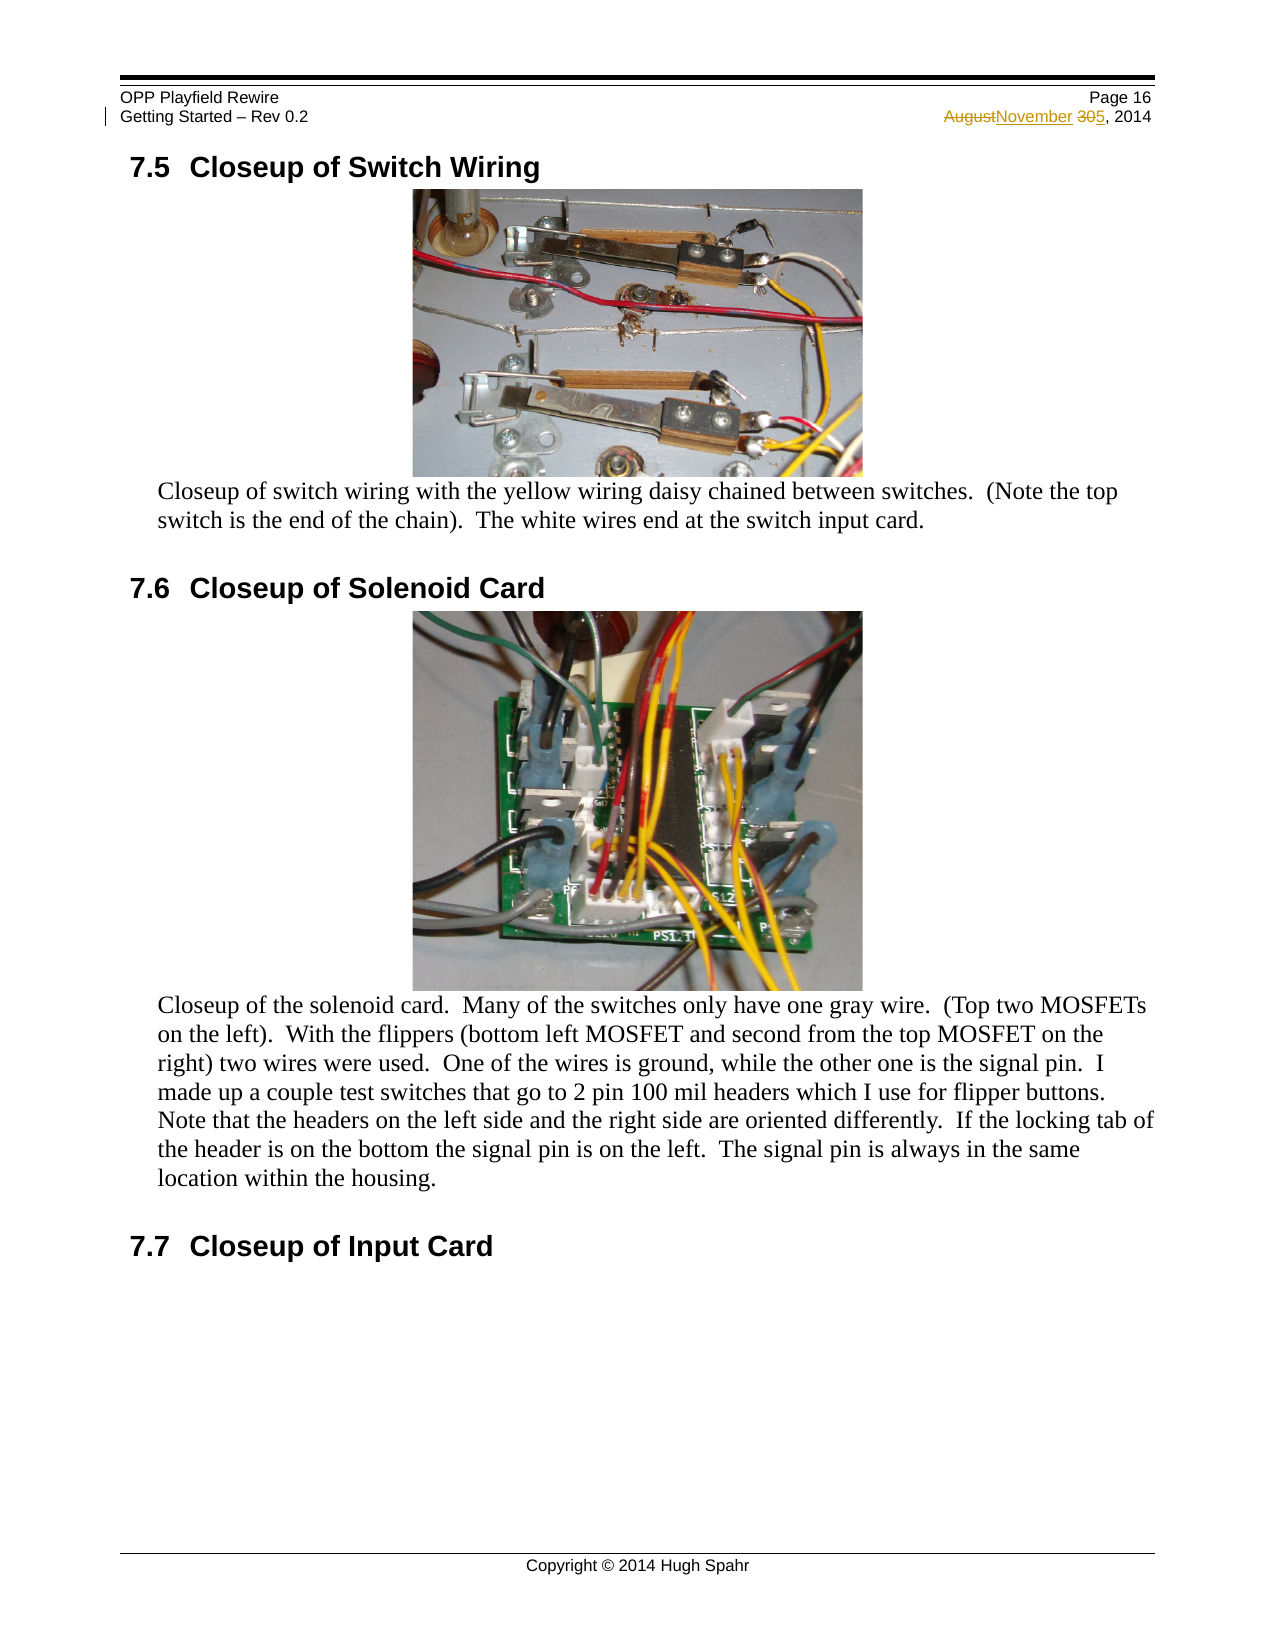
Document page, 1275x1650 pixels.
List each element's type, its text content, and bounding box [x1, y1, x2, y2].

picture [412, 611, 863, 991]
subtitle Closeup of Input Card [129, 1229, 1155, 1263]
text Closeup of switch wiring with the yellow wiring daisy chained between switches. (Note the top switch is the end of the chain). The white wires end at the switch input card. [157, 190, 1155, 534]
subtitle Closeup of Solenoid Card [129, 571, 1155, 605]
subtitle Closeup of Switch Wiring [129, 150, 1155, 183]
picture [412, 189, 863, 477]
text Closeup of the solenoid card. Many of the switches only have one gray wire. (Top two MOSFETs on the left). With the flippers (bottom left MOSFET and second from the top MOSFET on the right) two wires were used. One of the wires is ground, while the other one is the signal pin. I made up a couple test switches that go to 2 pin 100 mil headers which I use for flipper buttons. Note that the headers on the left side and the right side are oriented differently. If the locking tab of the header is on the bottom the signal pin is on the left. The signal pin is always in the same location within the housing. [157, 611, 1155, 1192]
